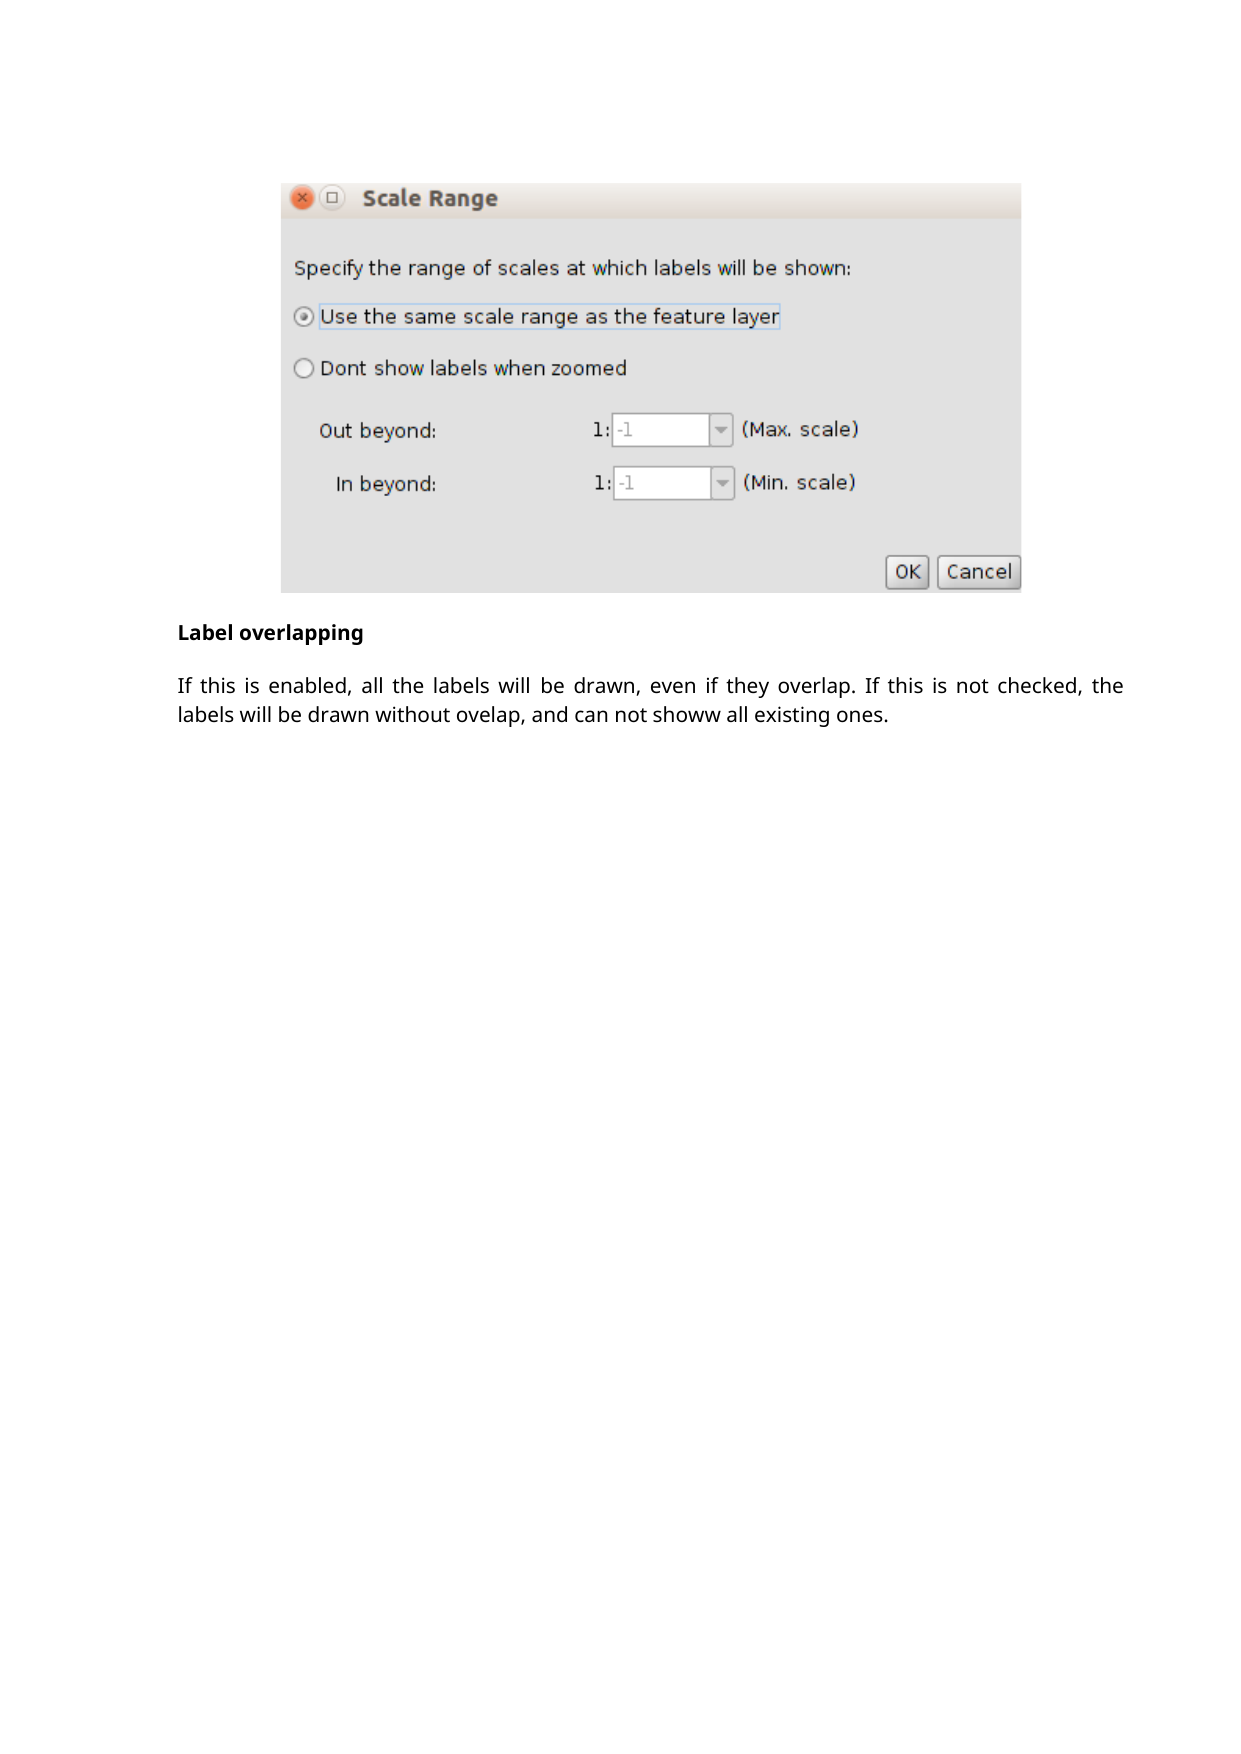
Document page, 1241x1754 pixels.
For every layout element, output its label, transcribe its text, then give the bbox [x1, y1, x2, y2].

picture [280, 183, 1022, 593]
text If this is enabled, all the labels will be drawn, even if they overlap. If this is not checked, the labels will be drawn without ovelap, and can not showw all existing ones. [177, 671, 1125, 728]
text Label overlapping [177, 618, 1125, 646]
